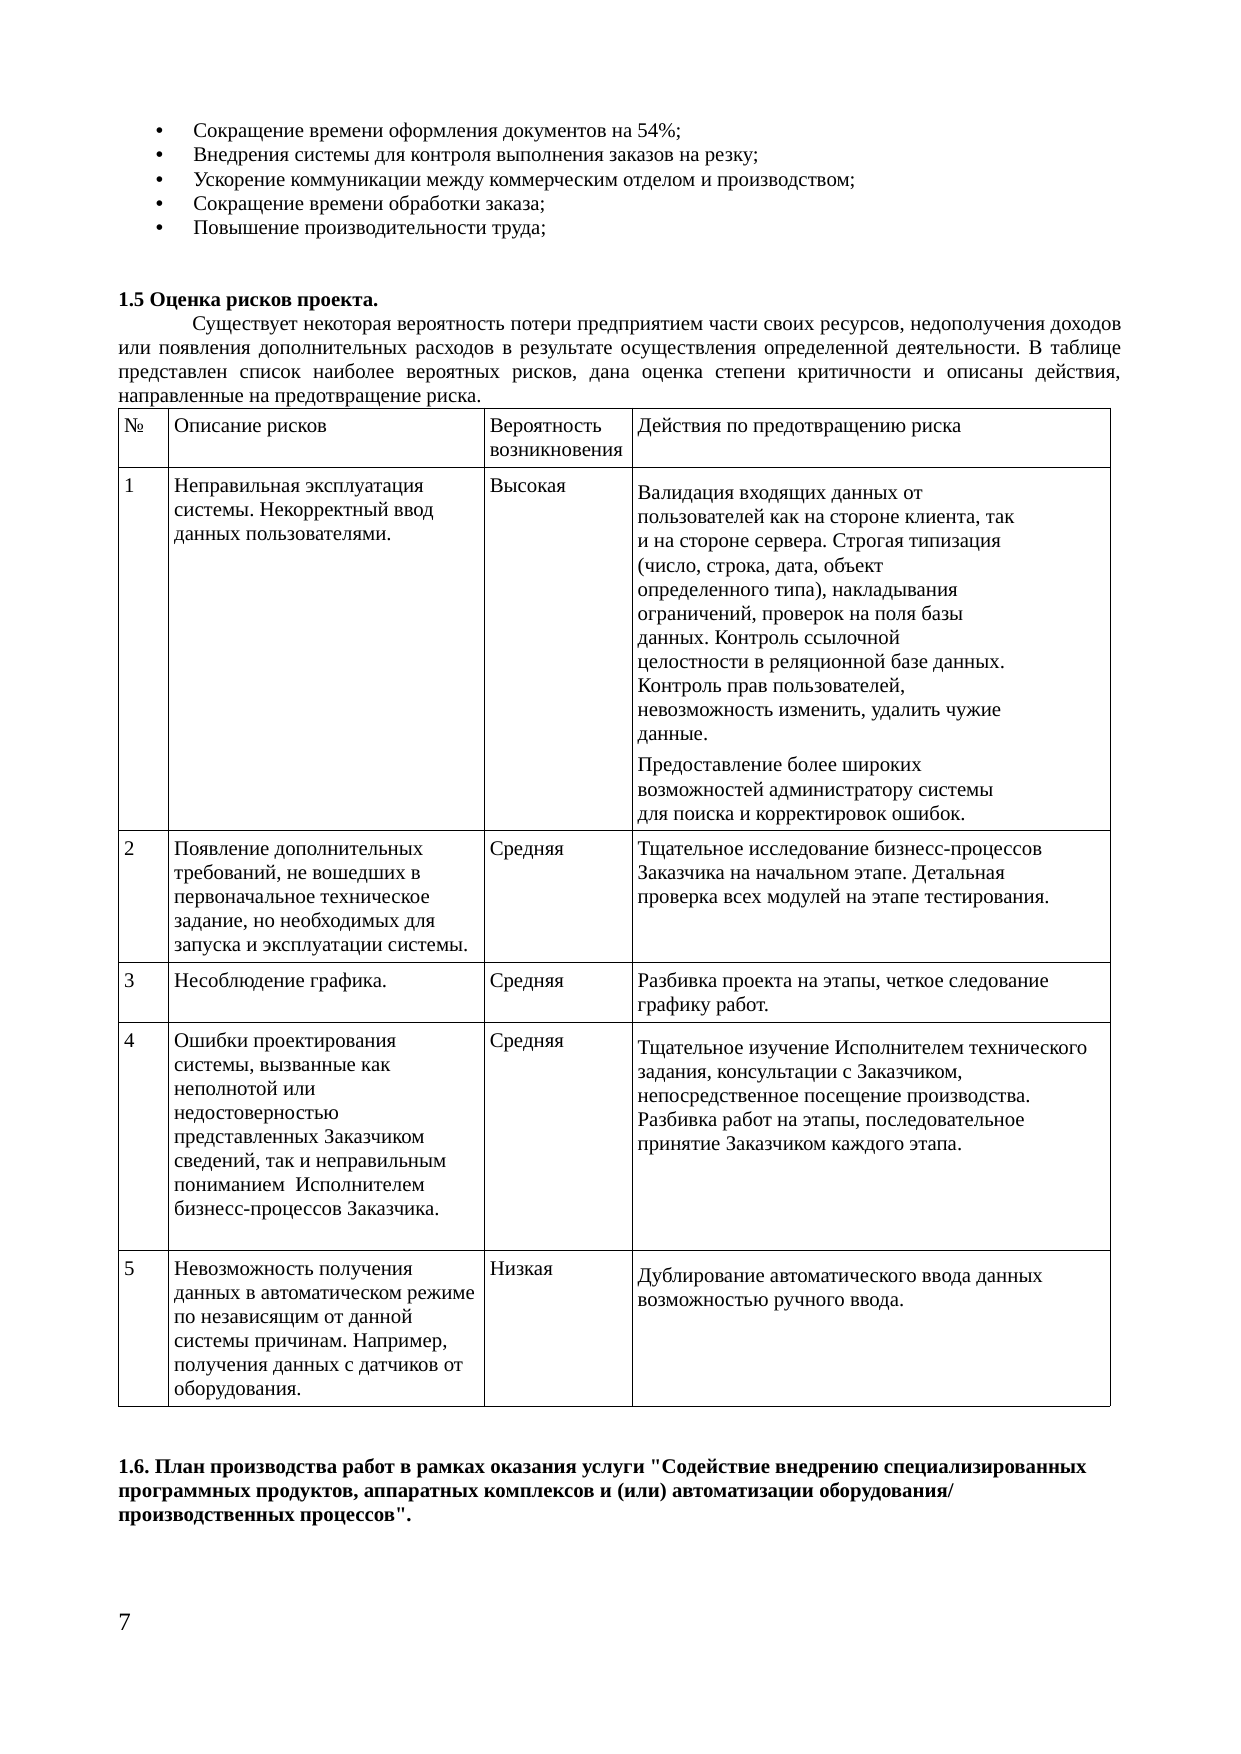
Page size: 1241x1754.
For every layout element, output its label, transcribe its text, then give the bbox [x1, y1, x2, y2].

table_cell Невозможность получения данных в автоматическом режиме по независящим от данной системы причинам. Например, получения данных с датчиков от оборудования. [169, 1251, 484, 1406]
table_cell Средняя [485, 831, 632, 962]
list Сокращение времени оформления документов на 54%; [156, 118, 1122, 142]
table_cell 2 [119, 831, 168, 962]
table_cell Средняя [485, 1023, 632, 1250]
table_cell 3 [119, 963, 168, 1022]
table_header Действия по предотвращению риска [633, 409, 1110, 467]
list Ускорение коммуникации между коммерческим отделом и производством; [156, 166, 1122, 191]
table_cell Высокая [485, 468, 632, 830]
table_cell Разбивка проекта на этапы, четкое следование графику работ. [633, 963, 1110, 1022]
text 1.6. План производства работ в рамках оказания услуги "Содействие внедрению специализированных программных продуктов, аппаратных комплексов и (или) автоматизации оборудования/ производственных процессов". [118, 1454, 1122, 1526]
table_header Вероятность возникновения [485, 409, 632, 467]
text Существует некоторая вероятность потери предприятием части своих ресурсов, недополучения доходов или появления дополнительных расходов в результате осуществления определенной деятельности. В таблице представлен список наиболее вероятных рисков, дана оценка степени критичности и описаны действия, направленные на предотвращение риска. [118, 311, 1122, 407]
table_cell Тщательное изучение Исполнителем технического задания, консультации с Заказчиком, непосредственное посещение производства. Разбивка работ на этапы, последовательное принятие Заказчиком каждого этапа. [633, 1023, 1110, 1250]
table_header № [119, 409, 168, 467]
list Сокращение времени обработки заказа; [156, 191, 1122, 215]
table_cell Валидация входящих данных от пользователей как на стороне клиента, так и на стороне сервера. Строгая типизация (число, строка, дата, объект определенного типа), накладывания ограничений, проверок на поля базы данных. Контроль ссылочной целостности в реляционной базе данных. Контроль прав пользователей, невозможность изменить, удалить чужие данные. Предоставление более широких возможностей администратору системы для поиска и корректировок ошибок. [633, 468, 1110, 830]
list Повышение производительности труда; [156, 215, 1122, 239]
table_cell Несоблюдение графика. [169, 963, 484, 1022]
list Внедрения системы для контроля выполнения заказов на резку; [156, 142, 1122, 166]
table_cell Ошибки проектирования системы, вызванные как неполнотой или недостоверностью представленных Заказчиком сведений, так и неправильным пониманием Исполнителем бизнесс-процессов Заказчика. [169, 1023, 484, 1250]
table_cell Дублирование автоматического ввода данных возможностью ручного ввода. [633, 1251, 1110, 1406]
table_cell Средняя [485, 963, 632, 1022]
table_header Описание рисков [169, 409, 484, 467]
table_cell Низкая [485, 1251, 632, 1406]
table_cell Тщательное исследование бизнесс-процессов Заказчика на начальном этапе. Детальная проверка всех модулей на этапе тестирования. [633, 831, 1110, 962]
table_cell 5 [119, 1251, 168, 1406]
table_cell Появление дополнительных требований, не вошедших в первоначальное техническое задание, но необходимых для запуска и эксплуатации системы. [169, 831, 484, 962]
table_cell 1 [119, 468, 168, 830]
text 1.5 Оценка рисков проекта. [118, 287, 1122, 311]
table_cell Неправильная эксплуатация системы. Некорректный ввод данных пользователями. [169, 468, 484, 830]
table_cell 4 [119, 1023, 168, 1250]
